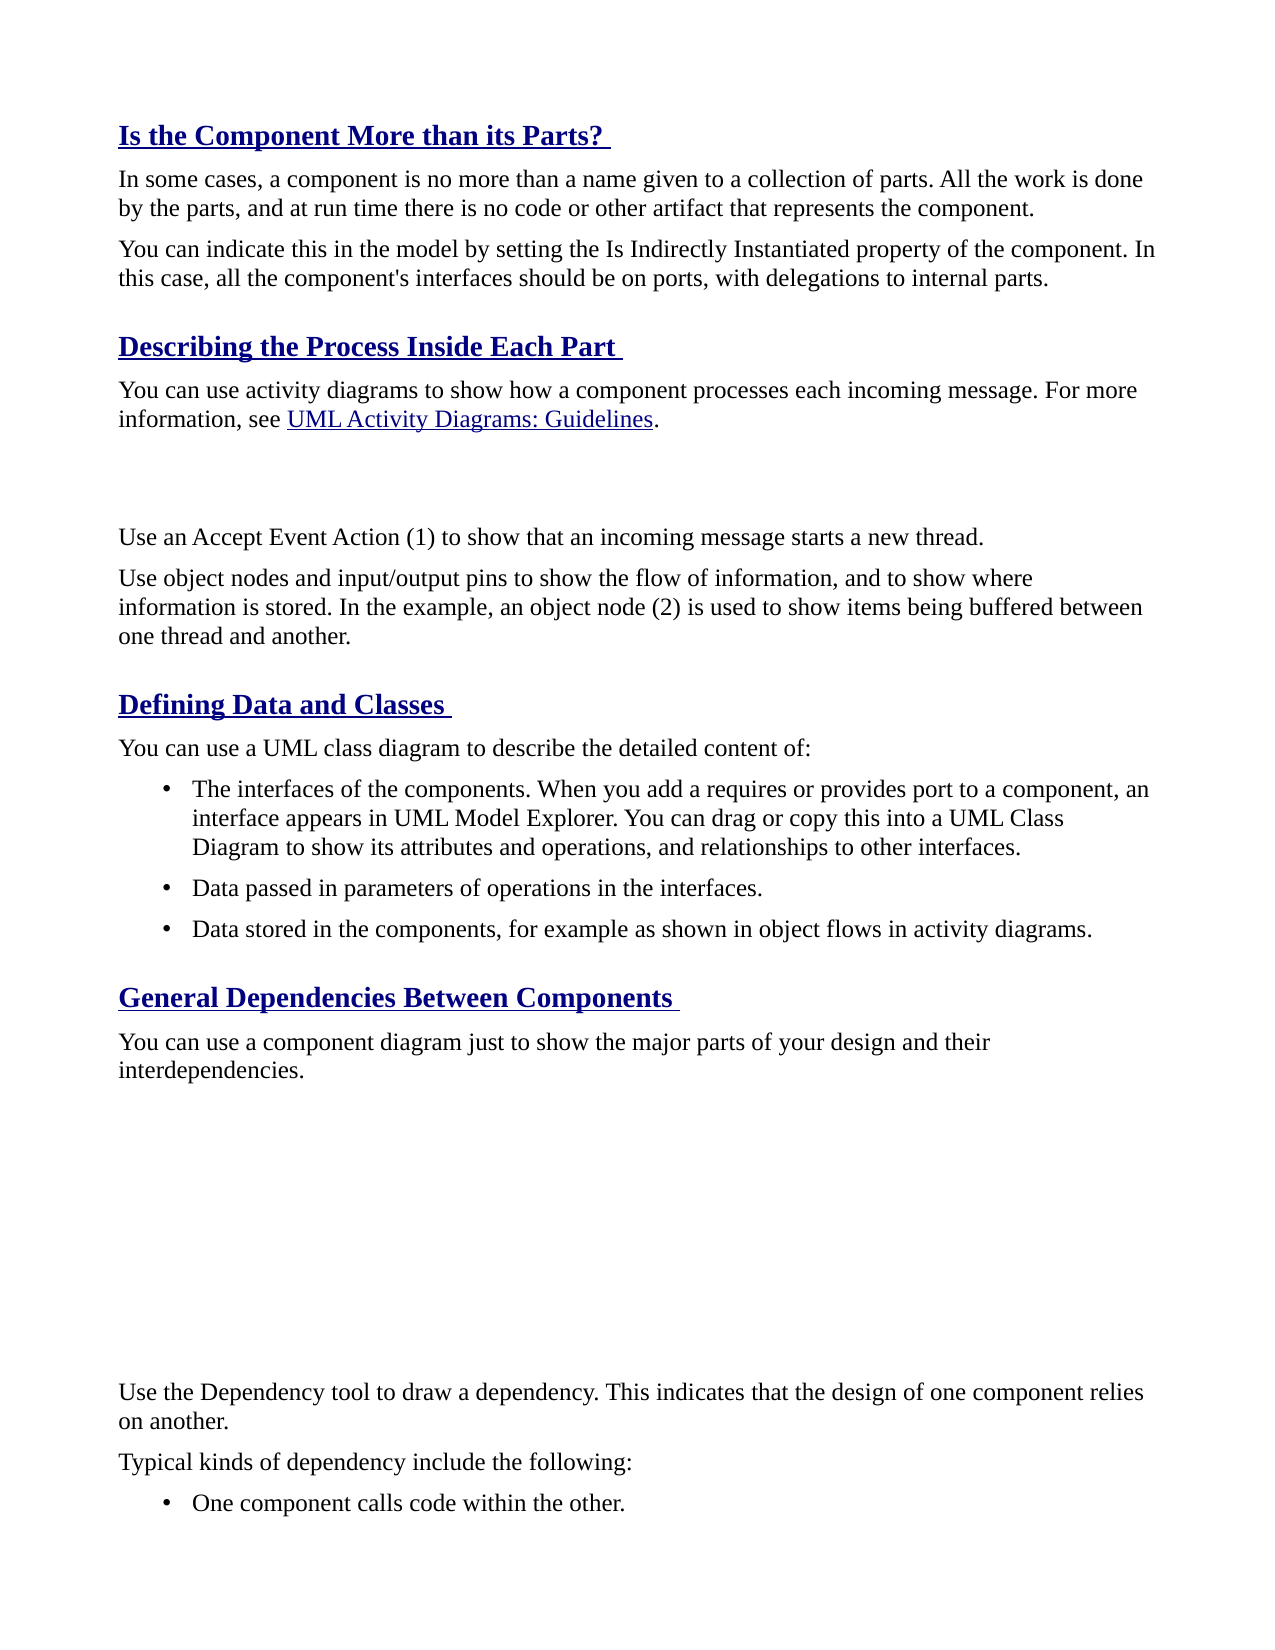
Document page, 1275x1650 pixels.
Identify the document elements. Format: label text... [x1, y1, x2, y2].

subtitle Defining Data and Classes [118, 687, 1157, 721]
text Use object nodes and input/output pins to show the flow of information, and to show where information is stored. In the example, an object node (2) is used to show items being buffered between one thread and another. [118, 563, 1157, 649]
subtitle General Dependencies Between Components [118, 981, 1157, 1014]
subtitle Describing the Process Inside Each Part [118, 329, 1157, 363]
text You can use a UML class diagram to describe the detailed content of: [118, 733, 1157, 762]
text You can indicate this in the model by setting the Is Indirectly Instantiated property of the component. In this case, all the component's interfaces should be on ports, with delegations to internal parts. [118, 234, 1157, 292]
subtitle Is the Component More than its Parts? [118, 118, 1157, 152]
text Use the Dependency tool to draw a dependency. This indicates that the design of one component relies on another. [118, 1377, 1157, 1434]
text In some cases, a component is no more than a name given to a collection of parts. All the work is done by the parts, and at run time there is no code or other artifact that represents the component. [118, 164, 1157, 222]
list Data stored in the components, for example as shown in object flows in activity diagrams. [162, 914, 1157, 943]
list The interfaces of the components. When you add a requires or provides port to a component, an interface appears in UML Model Explorer. You can drag or copy this into a UML Class Diagram to show its attributes and operations, and relationships to other interfaces. [162, 774, 1157, 861]
text Use an Accept Event Action (1) to show that an incoming message starts a new thread. [118, 522, 1157, 551]
text You can use a component diagram just to show the major parts of your design and their interdependencies. [118, 1027, 1157, 1084]
text Typical kinds of dependency include the following: [118, 1447, 1157, 1476]
list One component calls code within the other. [162, 1488, 1157, 1517]
list Data passed in parameters of operations in the interfaces. [162, 873, 1157, 902]
text You can use activity diagrams to show how a component processes each incoming message. For more information, see UML Activity Diagrams: Guidelines. [118, 375, 1157, 433]
